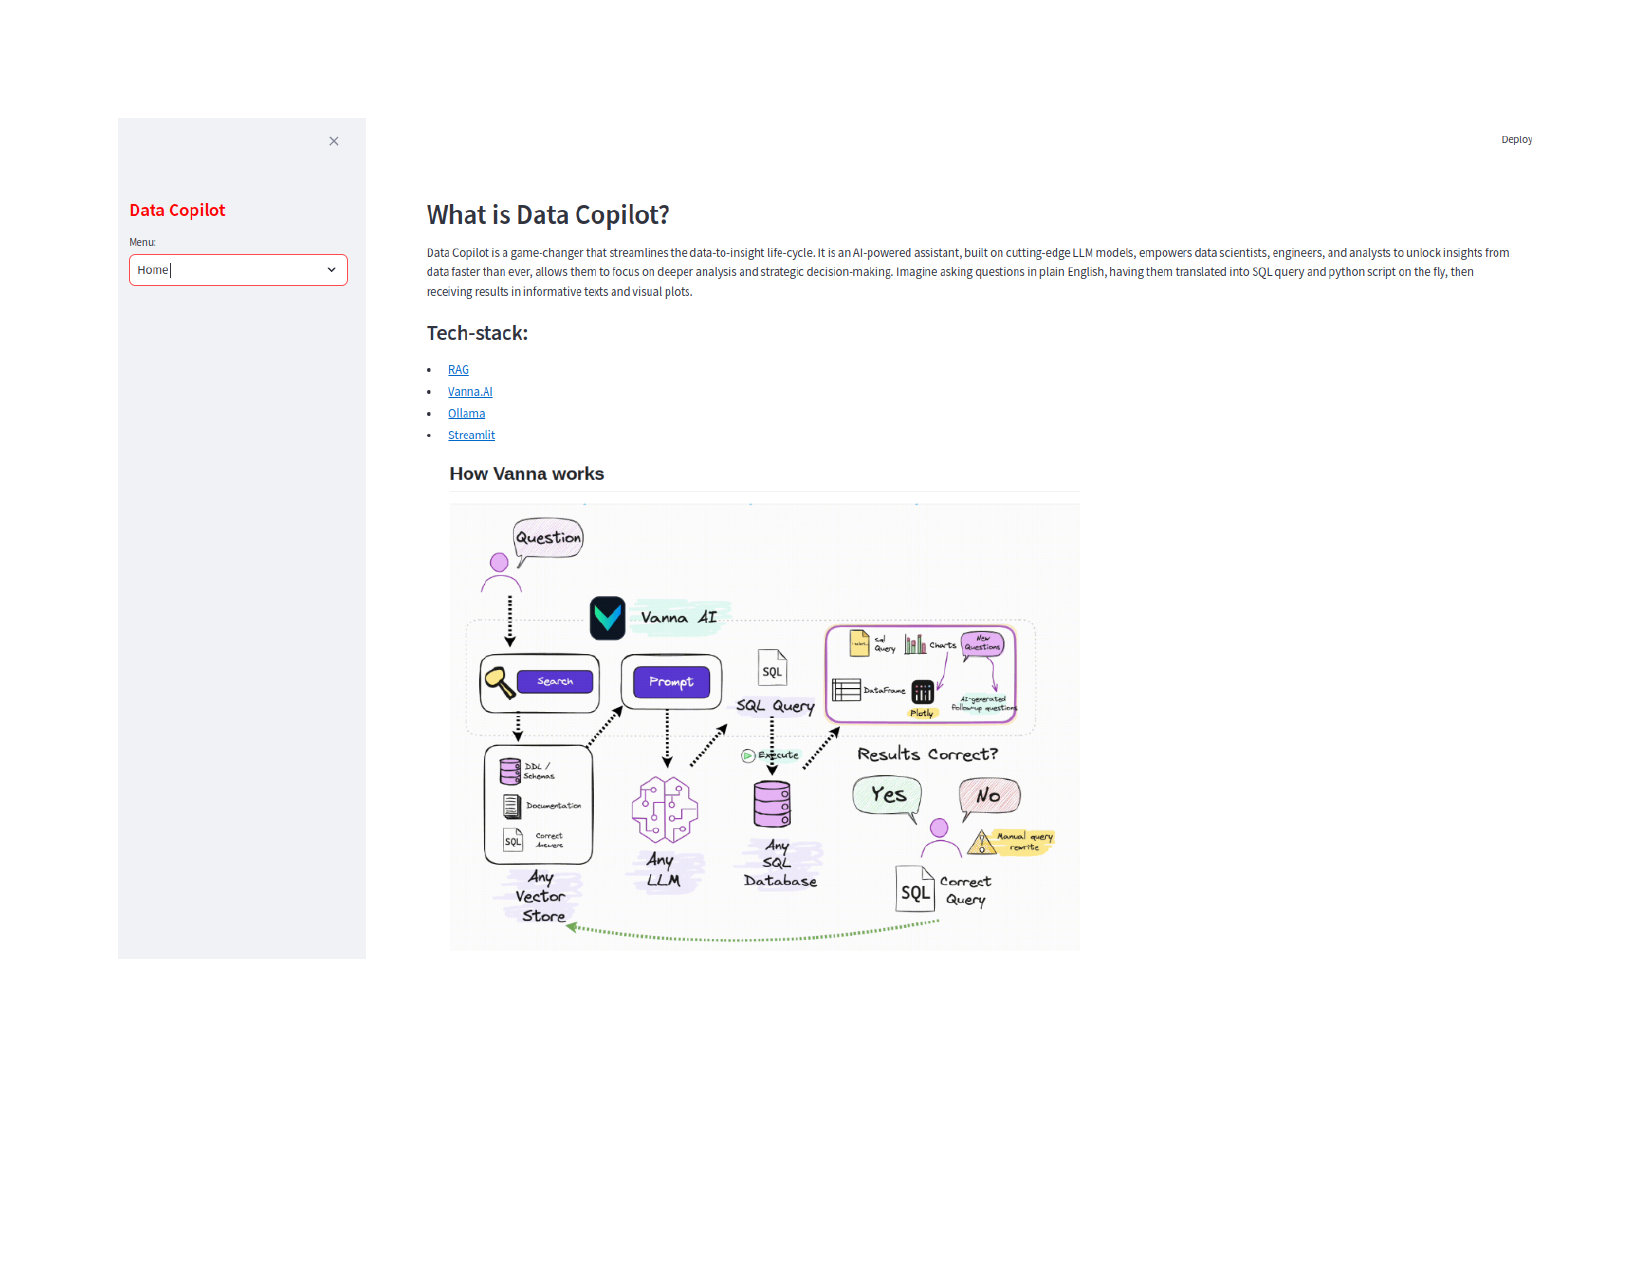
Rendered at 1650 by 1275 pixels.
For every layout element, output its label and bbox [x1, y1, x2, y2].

picture [118, 118, 1532, 959]
